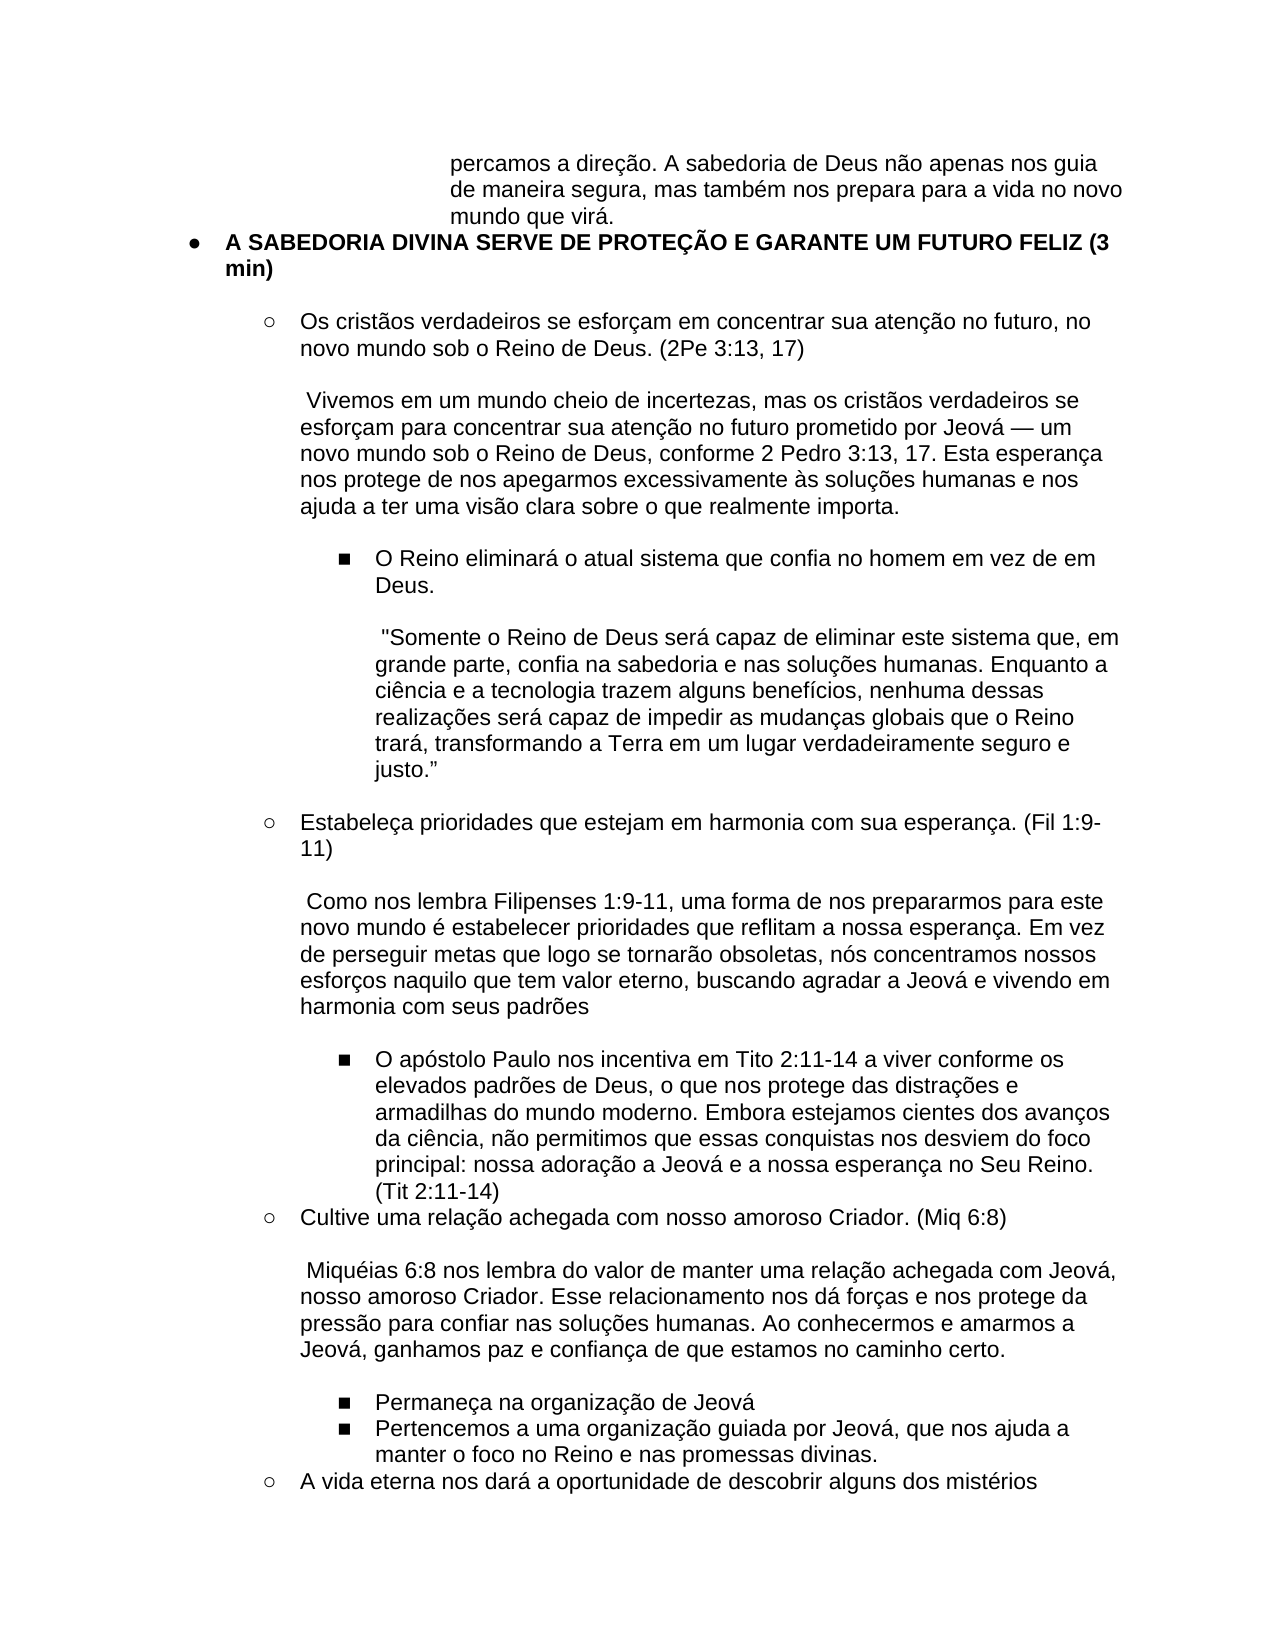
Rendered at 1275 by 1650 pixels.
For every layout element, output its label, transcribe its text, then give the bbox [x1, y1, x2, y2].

list Estabeleça prioridades que estejam em harmonia com sua esperança. (Fil 1:9-11) Como nos lembra Filipenses 1:9-11, uma forma de nos prepararmos para este novo mundo é estabelecer prioridades que reflitam a nossa esperança. Em vez de perseguir metas que logo se tornarão obsoletas, nós concentramos nossos esforços naquilo que tem valor eterno, buscando agradar a Jeová e vivendo em harmonia com seus padrões [262, 809, 1125, 1046]
list A vida eterna nos dará a oportunidade de descobrir alguns dos mistérios [262, 1468, 1125, 1494]
list A SABEDORIA DIVINA SERVE DE PROTEÇÃO E GARANTE UM FUTURO FELIZ (3 min) [187, 229, 1125, 308]
list O Reino eliminará o atual sistema que confia no homem em vez de em Deus. "Somente o Reino de Deus será capaz de eliminar este sistema que, em grande parte, confia na sabedoria e nas soluções humanas. Enquanto a ciência e a tecnologia trazem alguns benefícios, nenhuma dessas realizações será capaz de impedir as mudanças globais que o Reino trará, transformando a Terra em um lugar verdadeiramente seguro e justo.” [337, 545, 1125, 809]
list Os cristãos verdadeiros se esforçam em concentrar sua atenção no futuro, no novo mundo sob o Reino de Deus. (2Pe 3:13, 17) Vivemos em um mundo cheio de incertezas, mas os cristãos verdadeiros se esforçam para concentrar sua atenção no futuro prometido por Jeová — um novo mundo sob o Reino de Deus, conforme 2 Pedro 3:13, 17. Esta esperança nos protege de nos apegarmos excessivamente às soluções humanas e nos ajuda a ter uma visão clara sobre o que realmente importa. [262, 308, 1125, 545]
list Cultive uma relação achegada com nosso amoroso Criador. (Miq 6:8) Miquéias 6:8 nos lembra do valor de manter uma relação achegada com Jeová, nosso amoroso Criador. Esse relacionamento nos dá forças e nos protege da pressão para confiar nas soluções humanas. Ao conhecermos e amarmos a Jeová, ganhamos paz e confiança de que estamos no caminho certo. [262, 1204, 1125, 1389]
list O apóstolo Paulo nos incentiva em Tito 2:11-14 a viver conforme os elevados padrões de Deus, o que nos protege das distrações e armadilhas do mundo moderno. Embora estejamos cientes dos avanços da ciência, não permitimos que essas conquistas nos desviem do foco principal: nossa adoração a Jeová e a nossa esperança no Seu Reino. (Tit 2:11-14) [337, 1046, 1125, 1204]
list Permaneça na organização de Jeová [337, 1389, 1125, 1415]
list percamos a direção. A sabedoria de Deus não apenas nos guia de maneira segura, mas também nos prepara para a vida no novo mundo que virá. [412, 150, 1125, 229]
list Pertencemos a uma organização guiada por Jeová, que nos ajuda a manter o foco no Reino e nas promessas divinas. [337, 1415, 1125, 1468]
